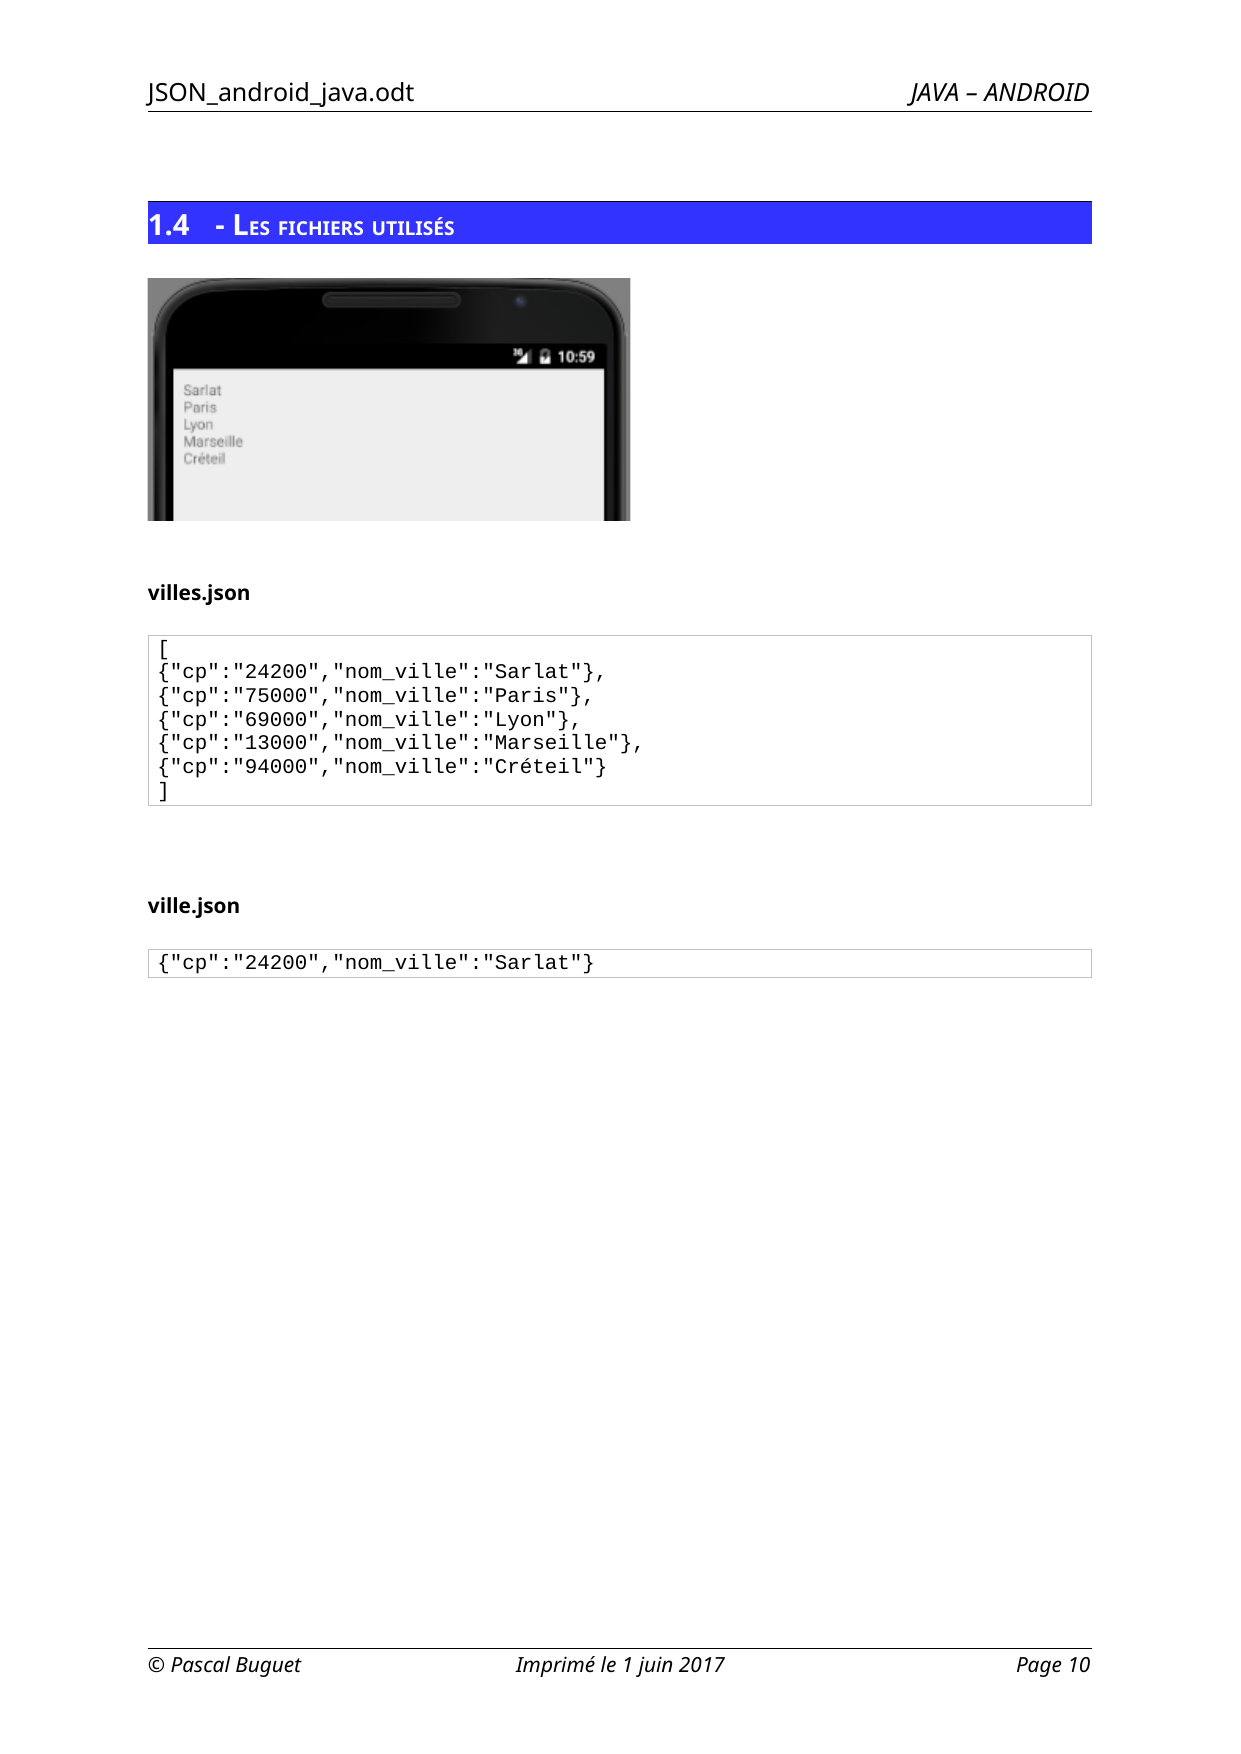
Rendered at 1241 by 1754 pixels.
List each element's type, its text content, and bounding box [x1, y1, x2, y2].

text {"cp":"69000","nom_ville":"Lyon"}, [149, 706, 1091, 729]
text ville.json [148, 892, 1092, 920]
text {"cp":"24200","nom_ville":"Sarlat"} [149, 950, 1091, 977]
picture [147, 278, 631, 521]
text {"cp":"13000","nom_ville":"Marseille"}, [149, 729, 1091, 753]
text villes.json [148, 578, 1092, 606]
text [ [149, 636, 1091, 658]
text {"cp":"94000","nom_ville":"Créteil"} [149, 753, 1091, 776]
text {"cp":"75000","nom_ville":"Paris"}, [149, 682, 1091, 706]
text ] [149, 776, 1091, 805]
text {"cp":"24200","nom_ville":"Sarlat"}, [149, 658, 1091, 682]
subtitle - Les fichiers utilisés [148, 202, 1092, 244]
